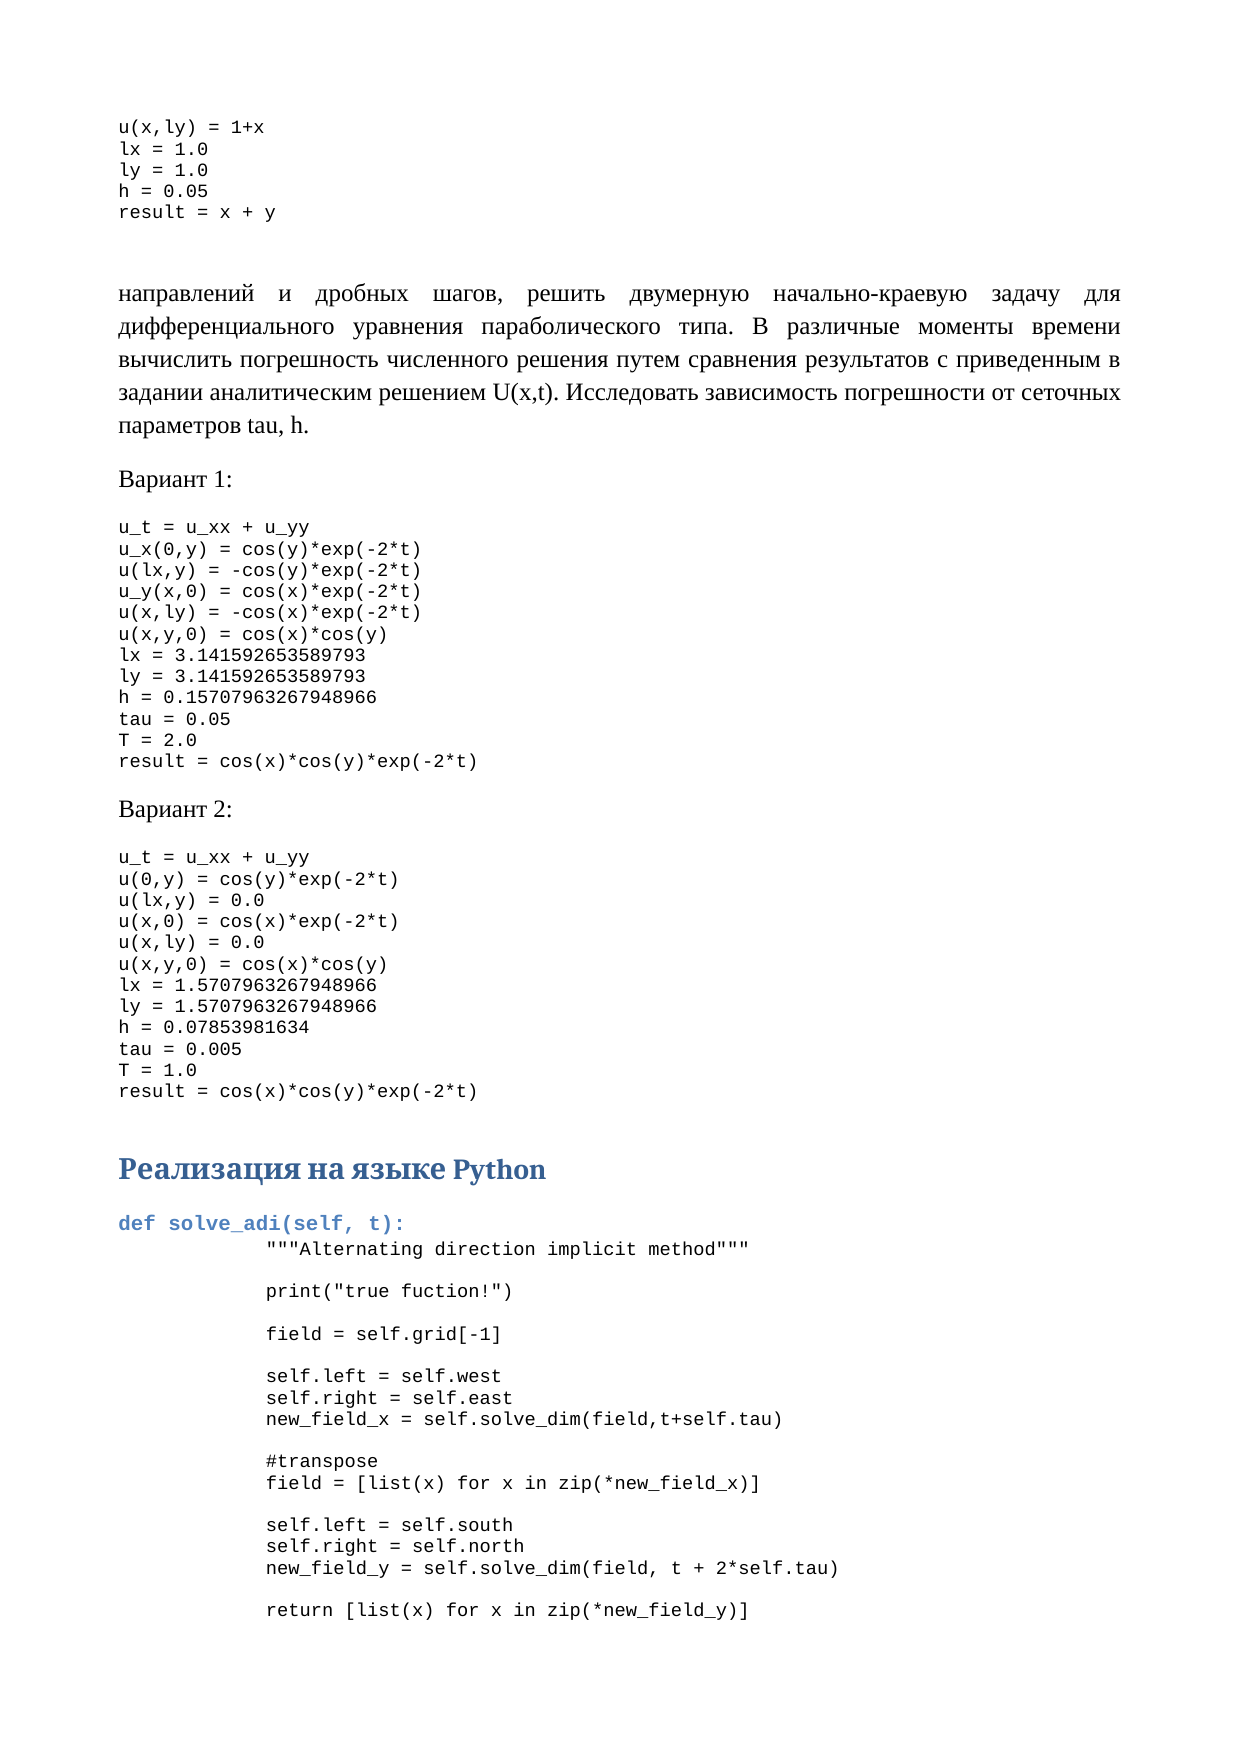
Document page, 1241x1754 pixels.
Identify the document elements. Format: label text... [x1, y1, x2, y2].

text ly = 3.141592653589793 [118, 667, 1122, 688]
text T = 2.0 [118, 731, 1122, 752]
text u_t = u_xx + u_yy [118, 518, 1122, 539]
text lx = 1.5707963267948966 [118, 976, 1122, 997]
text Вариант 1: [118, 464, 1122, 493]
text u(lx,y) = -cos(y)*exp(-2*t) [118, 561, 1122, 582]
text self.left = self.west [118, 1367, 1122, 1388]
text new_field_y = self.solve_dim(field, t + 2*self.tau) [118, 1558, 1122, 1580]
text направлений и дробных шагов, решить двумерную начально-краевую задачу для дифференциального уравнения параболического типа. В различные моменты времени вычислить погрешность численного решения путем сравнения результатов с приведенным в задании аналитическим решением U(x,t). Исследовать зависимость погрешности от сеточных параметров tau, h. [118, 278, 1122, 439]
text u(x,ly) = -cos(x)*exp(-2*t) [118, 603, 1122, 624]
text print("true fuction!") [118, 1282, 1122, 1303]
text u(lx,y) = 0.0 [118, 891, 1122, 912]
text h = 0.05 [118, 182, 1122, 203]
text ly = 1.0 [118, 161, 1122, 182]
text new_field_x = self.solve_dim(field,t+self.tau) [118, 1410, 1122, 1431]
text ly = 1.5707963267948966 [118, 997, 1122, 1018]
text T = 1.0 [118, 1061, 1122, 1082]
text Вариант 2: [118, 794, 1122, 823]
text u(x,ly) = 0.0 [118, 933, 1122, 954]
text return [list(x) for x in zip(*new_field_y)] [118, 1601, 1122, 1622]
subtitle def solve_adi(self, t): [118, 1212, 1122, 1236]
text u_y(x,0) = cos(x)*exp(-2*t) [118, 582, 1122, 603]
text self.right = self.north [118, 1537, 1122, 1558]
text result = cos(x)*cos(y)*exp(-2*t) [118, 1082, 1122, 1103]
text u(x,y,0) = cos(x)*cos(y) [118, 624, 1122, 646]
text """Alternating direction implicit method""" [118, 1240, 1122, 1261]
text lx = 1.0 [118, 139, 1122, 161]
text lx = 3.141592653589793 [118, 646, 1122, 667]
text self.left = self.south [118, 1516, 1122, 1537]
text result = cos(x)*cos(y)*exp(-2*t) [118, 752, 1122, 773]
text u(x,y,0) = cos(x)*cos(y) [118, 954, 1122, 976]
text tau = 0.05 [118, 709, 1122, 731]
text u(x,ly) = 1+x [118, 118, 1122, 139]
text u_t = u_xx + u_yy [118, 848, 1122, 869]
text result = x + y [118, 203, 1122, 224]
text self.right = self.east [118, 1388, 1122, 1410]
text u(0,y) = cos(y)*exp(-2*t) [118, 869, 1122, 891]
text h = 0.07853981634 [118, 1018, 1122, 1039]
text field = [list(x) for x in zip(*new_field_x)] [118, 1473, 1122, 1495]
text tau = 0.005 [118, 1039, 1122, 1061]
text u(x,0) = cos(x)*exp(-2*t) [118, 912, 1122, 933]
text field = self.grid[-1] [118, 1325, 1122, 1346]
subtitle Реализация на языке Python [118, 1153, 1122, 1187]
text h = 0.15707963267948966 [118, 688, 1122, 709]
text u_x(0,y) = cos(y)*exp(-2*t) [118, 539, 1122, 561]
text #transpose [118, 1452, 1122, 1473]
